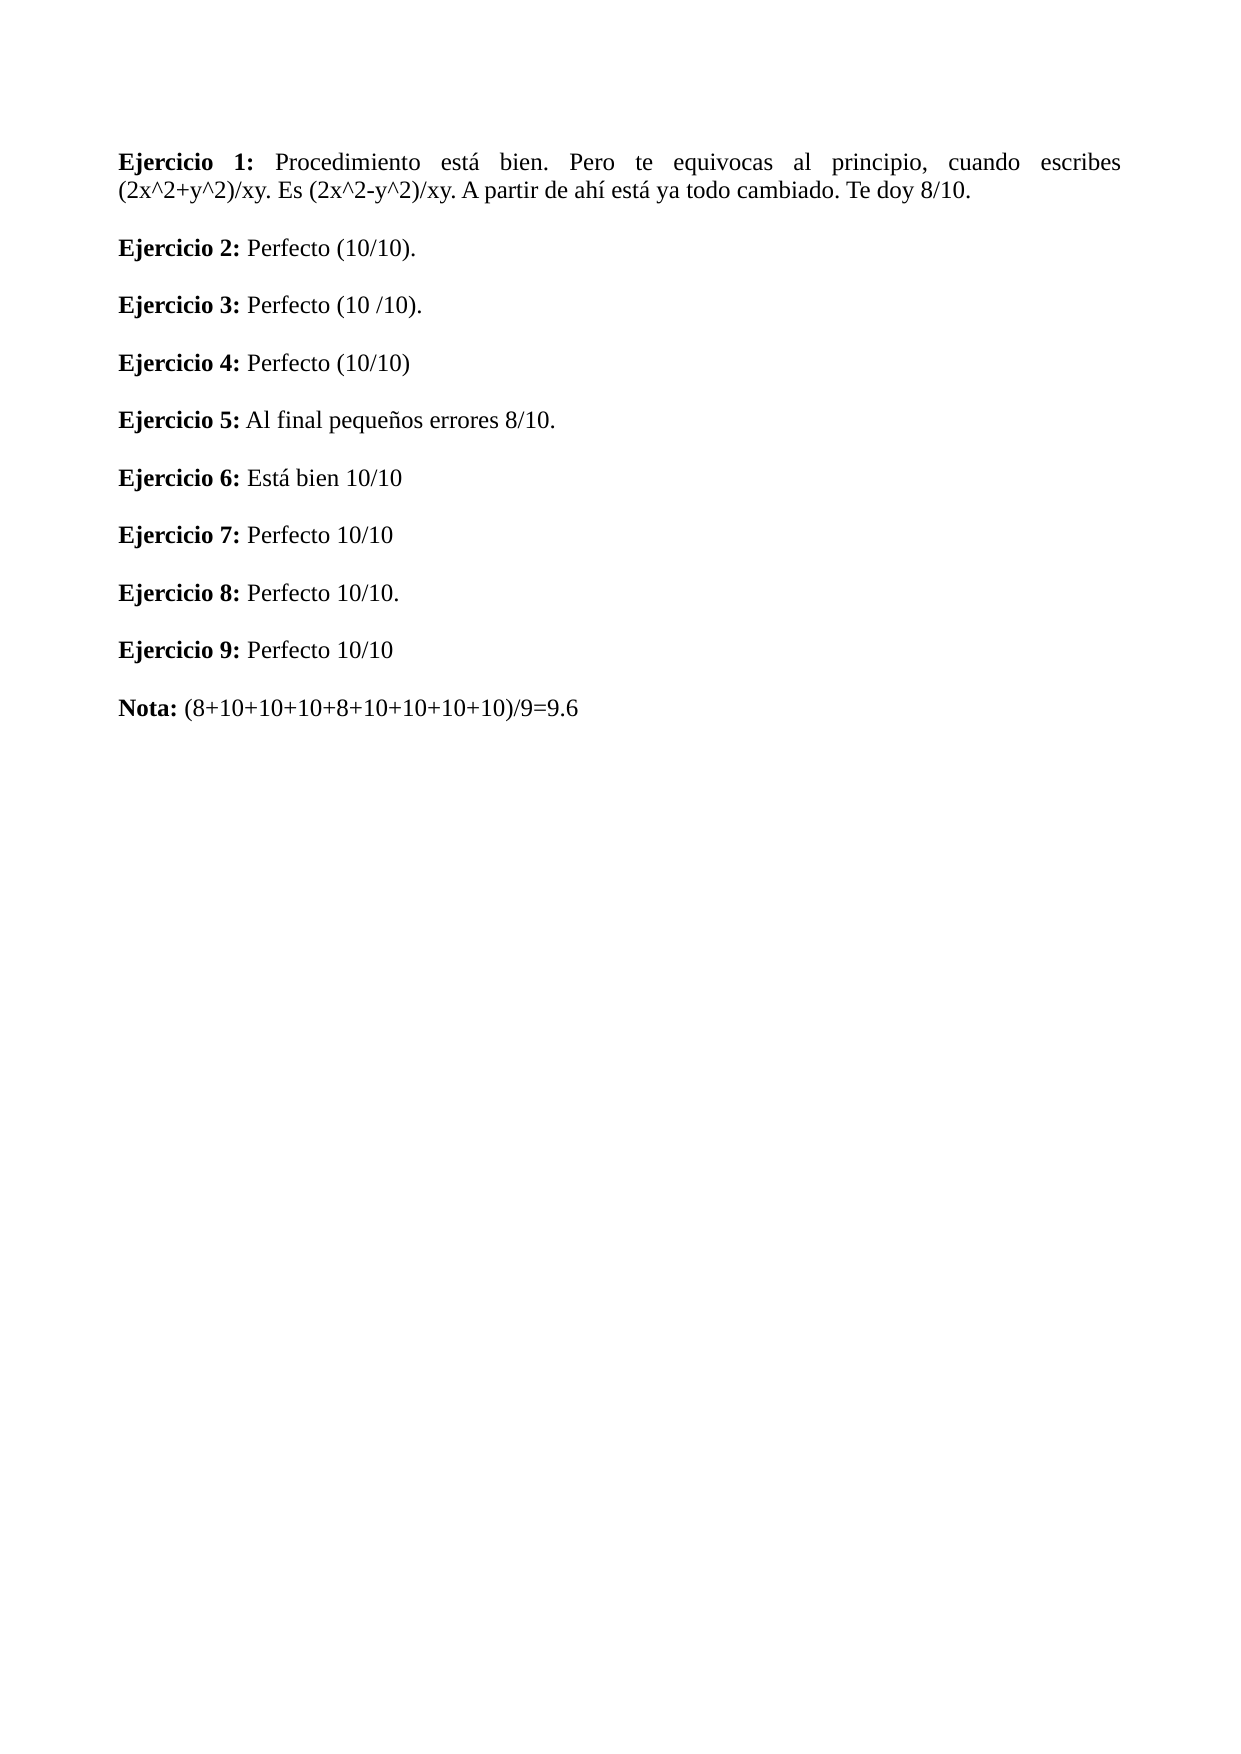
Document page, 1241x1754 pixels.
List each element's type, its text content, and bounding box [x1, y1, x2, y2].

text Ejercicio 1: Procedimiento está bien. Pero te equivocas al principio, cuando escribes (2x^2+y^2)/xy. Es (2x^2-y^2)/xy. A partir de ahí está ya todo cambiado. Te doy 8/10. [118, 147, 1122, 204]
text Ejercicio 2: Perfecto (10/10). [118, 233, 1122, 262]
text Ejercicio 6: Está bien 10/10 [118, 463, 1122, 492]
text Ejercicio 9: Perfecto 10/10 [118, 636, 1122, 664]
text Ejercicio 5: Al final pequeños errores 8/10. [118, 406, 1122, 434]
text Ejercicio 4: Perfecto (10/10) [118, 348, 1122, 377]
text Ejercicio 7: Perfecto 10/10 [118, 521, 1122, 549]
text Ejercicio 3: Perfecto (10 /10). [118, 291, 1122, 319]
text Ejercicio 8: Perfecto 10/10. [118, 578, 1122, 607]
text Nota: (8+10+10+10+8+10+10+10+10)/9=9.6 [118, 693, 1122, 722]
